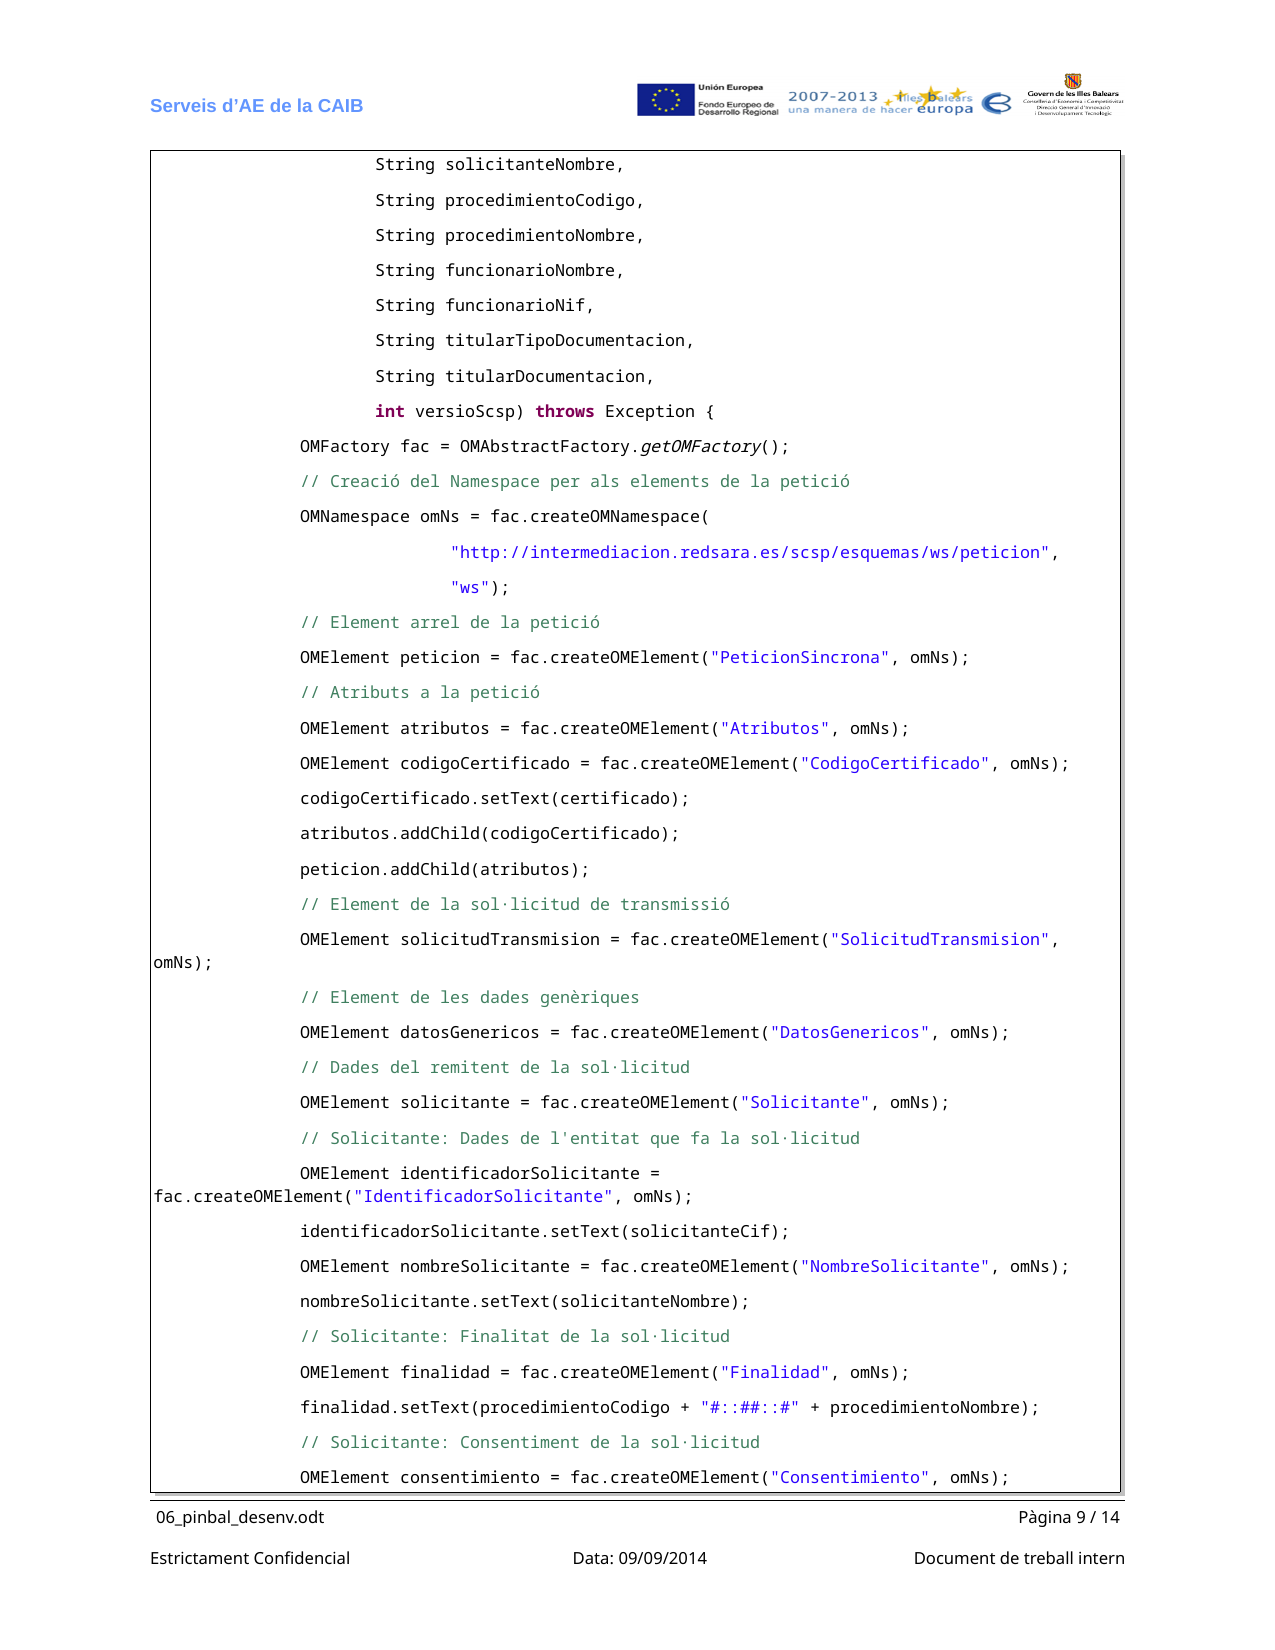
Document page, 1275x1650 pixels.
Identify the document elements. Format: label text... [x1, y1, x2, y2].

text // Solicitante: Dades de l'entitat que fa la sol·licitud [151, 1123, 1120, 1149]
text nombreSolicitante.setText(solicitanteNombre); [151, 1287, 1120, 1313]
text finalidad.setText(procedimientoCodigo + "#::##::#" + procedimientoNombre); [151, 1392, 1120, 1418]
text // Atributs a la petició [151, 678, 1120, 704]
text OMElement solicitante = fac.createOMElement("Solicitante", omNs); [151, 1088, 1120, 1114]
text String titularTipoDocumentacion, [151, 326, 1120, 352]
text // Element arrel de la petició [151, 608, 1120, 633]
text OMFactory fac = OMAbstractFactory.getOMFactory(); [151, 432, 1120, 457]
text identificadorSolicitante.setText(solicitanteCif); [151, 1216, 1120, 1242]
text "ws"); [151, 572, 1120, 598]
text String funcionarioNif, [151, 291, 1120, 317]
text int versioScsp) throws Exception { [151, 396, 1120, 422]
text OMElement datosGenericos = fac.createOMElement("DatosGenericos", omNs); [151, 1018, 1120, 1043]
text OMElement peticion = fac.createOMElement("PeticionSincrona", omNs); [151, 643, 1120, 669]
text codigoCertificado.setText(certificado); [151, 784, 1120, 809]
text OMElement consentimiento = fac.createOMElement("Consentimiento", omNs); [151, 1463, 1120, 1492]
text atributos.addChild(codigoCertificado); [151, 819, 1120, 845]
text "http://intermediacion.redsara.es/scsp/esquemas/ws/peticion", [151, 537, 1120, 563]
text OMElement nombreSolicitante = fac.createOMElement("NombreSolicitante", omNs); [151, 1252, 1120, 1277]
text // Solicitante: Consentiment de la sol·licitud [151, 1428, 1120, 1453]
text String procedimientoCodigo, [151, 185, 1120, 211]
text OMElement solicitudTransmision = fac.createOMElement("SolicitudTransmision", omNs); [151, 924, 1120, 973]
text String titularDocumentacion, [151, 361, 1120, 387]
text OMElement identificadorSolicitante = fac.createOMElement("IdentificadorSolicitante", omNs); [151, 1158, 1120, 1207]
text // Dades del remitent de la sol·licitud [151, 1053, 1120, 1079]
text OMElement codigoCertificado = fac.createOMElement("CodigoCertificado", omNs); [151, 748, 1120, 774]
text // Creació del Namespace per als elements de la petició [151, 467, 1120, 493]
text OMNamespace omNs = fac.createOMNamespace( [151, 502, 1120, 528]
text String solicitanteNombre, [151, 151, 1120, 176]
text String procedimientoNombre, [151, 220, 1120, 246]
text OMElement atributos = fac.createOMElement("Atributos", omNs); [151, 713, 1120, 739]
text // Element de la sol·licitud de transmissió [151, 889, 1120, 915]
text // Element de les dades genèriques [151, 982, 1120, 1008]
text peticion.addChild(atributos); [151, 854, 1120, 880]
picture [636, 73, 1125, 116]
text // Solicitante: Finalitat de la sol·licitud [151, 1322, 1120, 1348]
text OMElement finalidad = fac.createOMElement("Finalidad", omNs); [151, 1357, 1120, 1383]
text String funcionarioNombre, [151, 256, 1120, 281]
